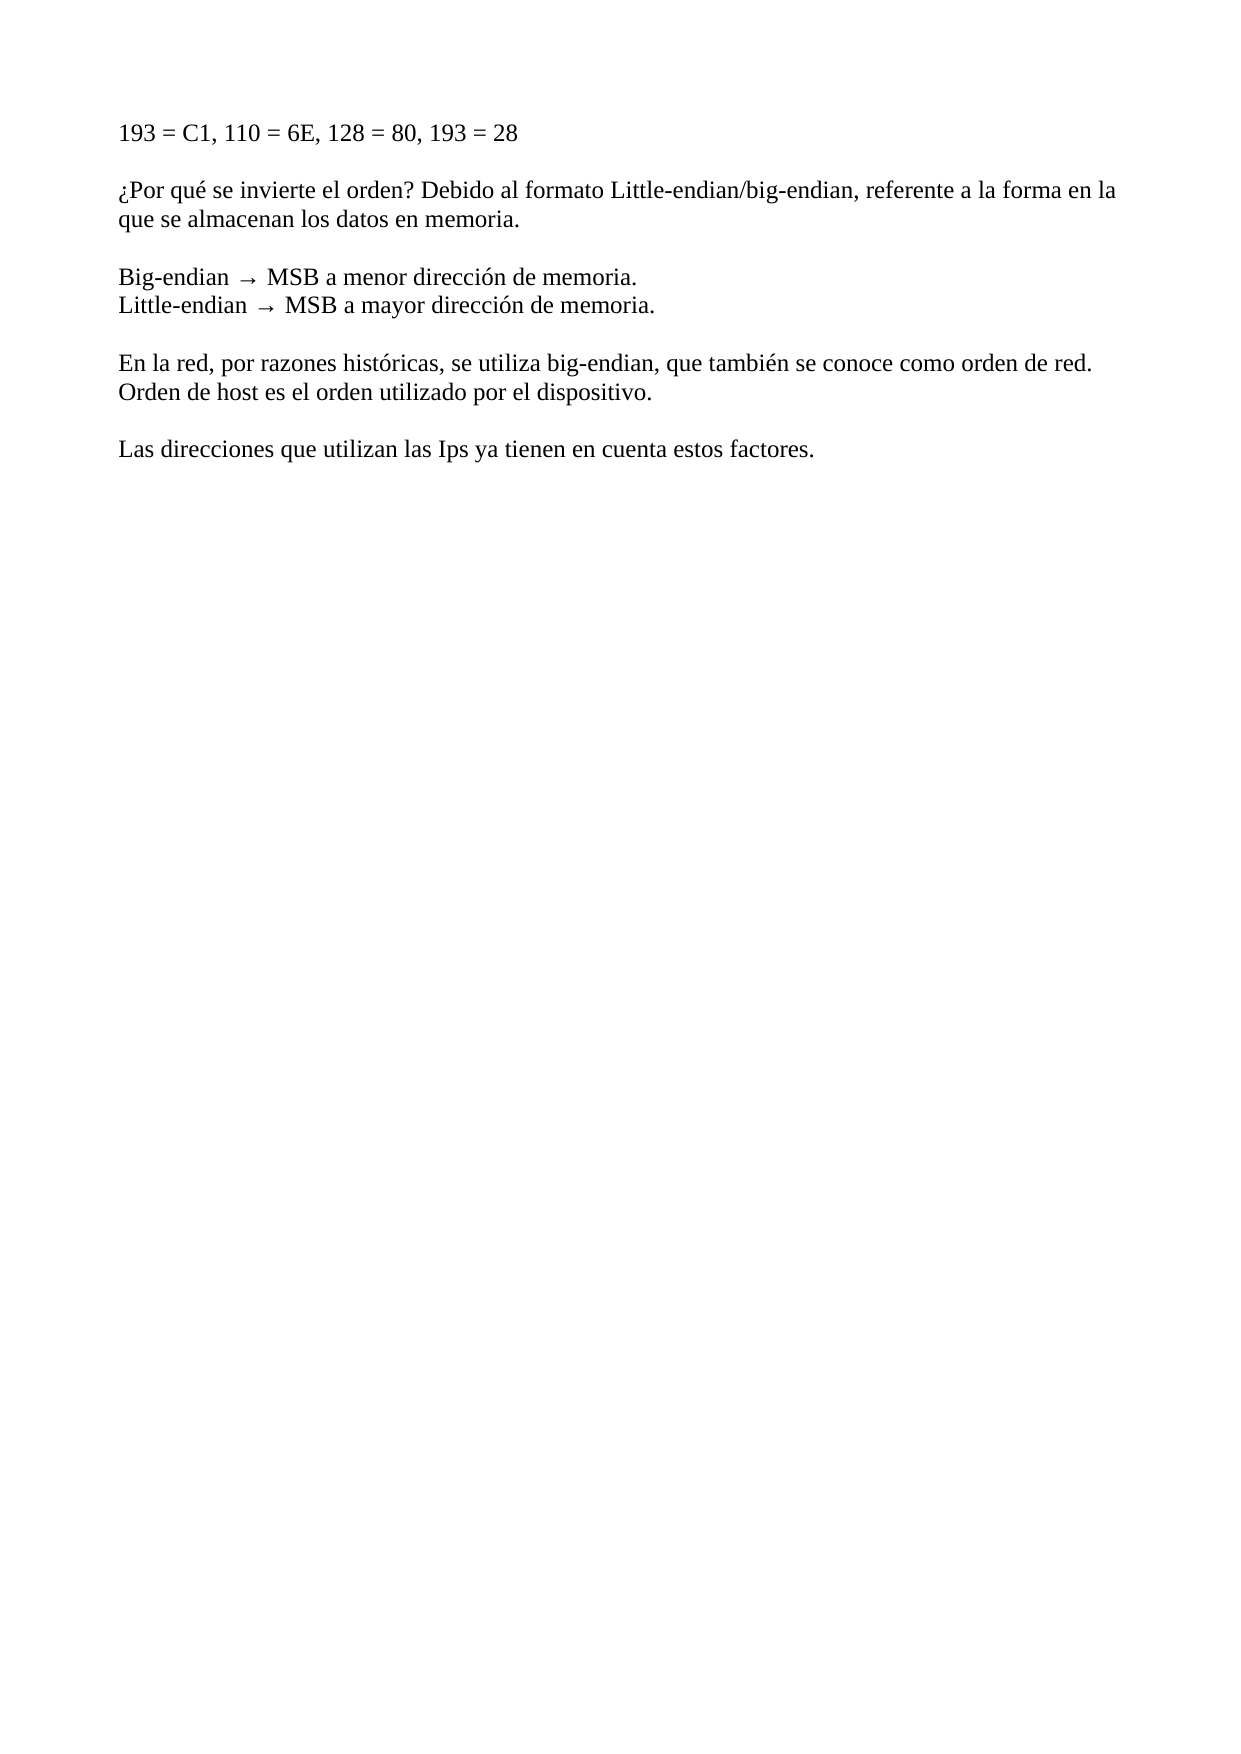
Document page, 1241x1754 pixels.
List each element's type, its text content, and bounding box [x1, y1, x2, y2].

text En la red, por razones históricas, se utiliza big-endian, que también se conoce como orden de red. [118, 348, 1122, 377]
text Orden de host es el orden utilizado por el dispositivo. [118, 377, 1122, 406]
text Las direcciones que utilizan las Ips ya tienen en cuenta estos factores. [118, 434, 1122, 463]
text Little-endian → MSB a mayor dirección de memoria. [118, 291, 1122, 319]
text Big-endian → MSB a menor dirección de memoria. [118, 262, 1122, 291]
text ¿Por qué se invierte el orden? Debido al formato Little-endian/big-endian, referente a la forma en la que se almacenan los datos en memoria. [118, 176, 1122, 233]
text 193 = C1, 110 = 6E, 128 = 80, 193 = 28 [118, 118, 1122, 147]
